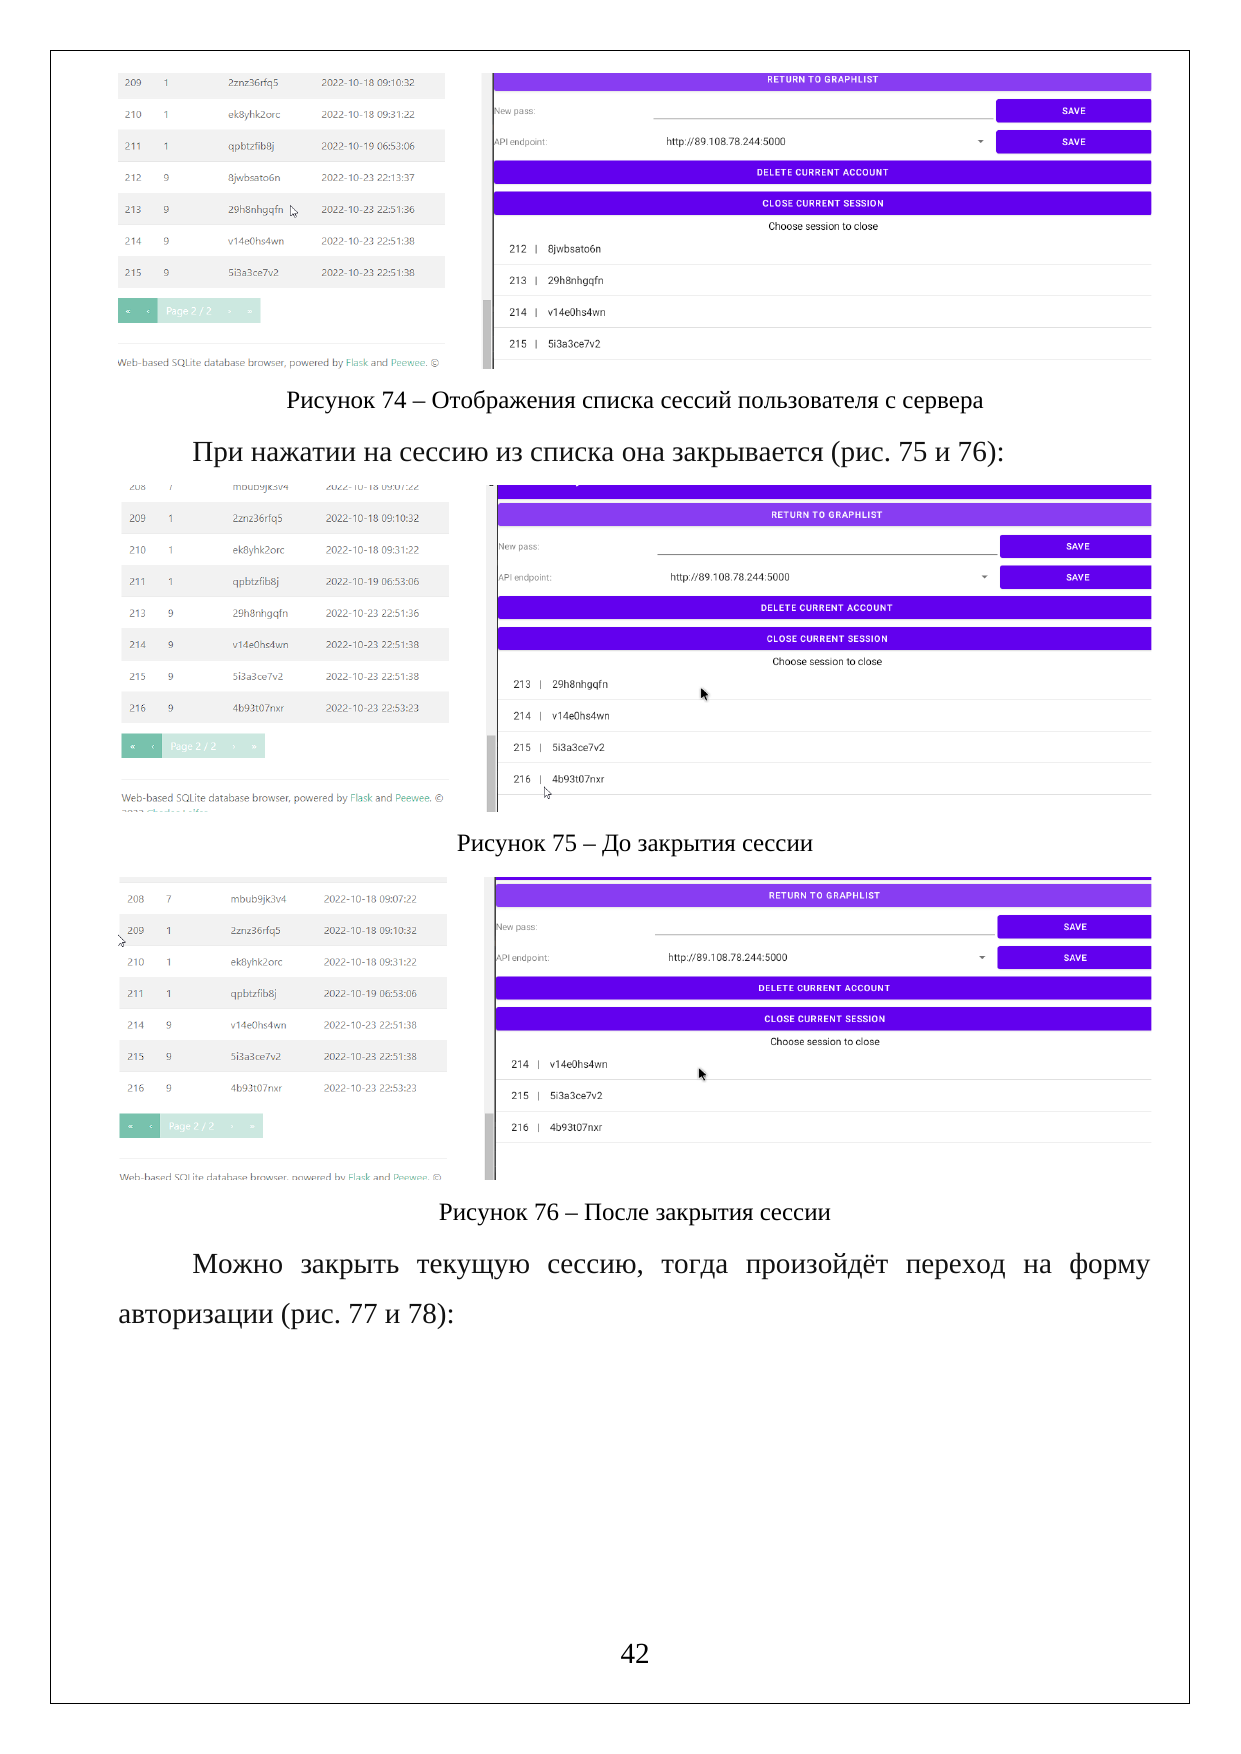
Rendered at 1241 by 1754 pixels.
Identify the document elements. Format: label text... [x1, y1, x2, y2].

text Рисунок 76 – После закрытия сессии [118, 1197, 1152, 1225]
text Рисунок 74 – Отображения списка сессий пользователя с сервера [118, 385, 1152, 414]
text Можно закрыть текущую сессию, тогда произойдёт переход на форму авторизации (рис. 77 и 78): [118, 1246, 1152, 1330]
text Рисунок 75 – До закрытия сессии [118, 828, 1152, 857]
text При нажатии на сессию из списка она закрывается (рис. 75 и 76): [118, 434, 1152, 468]
